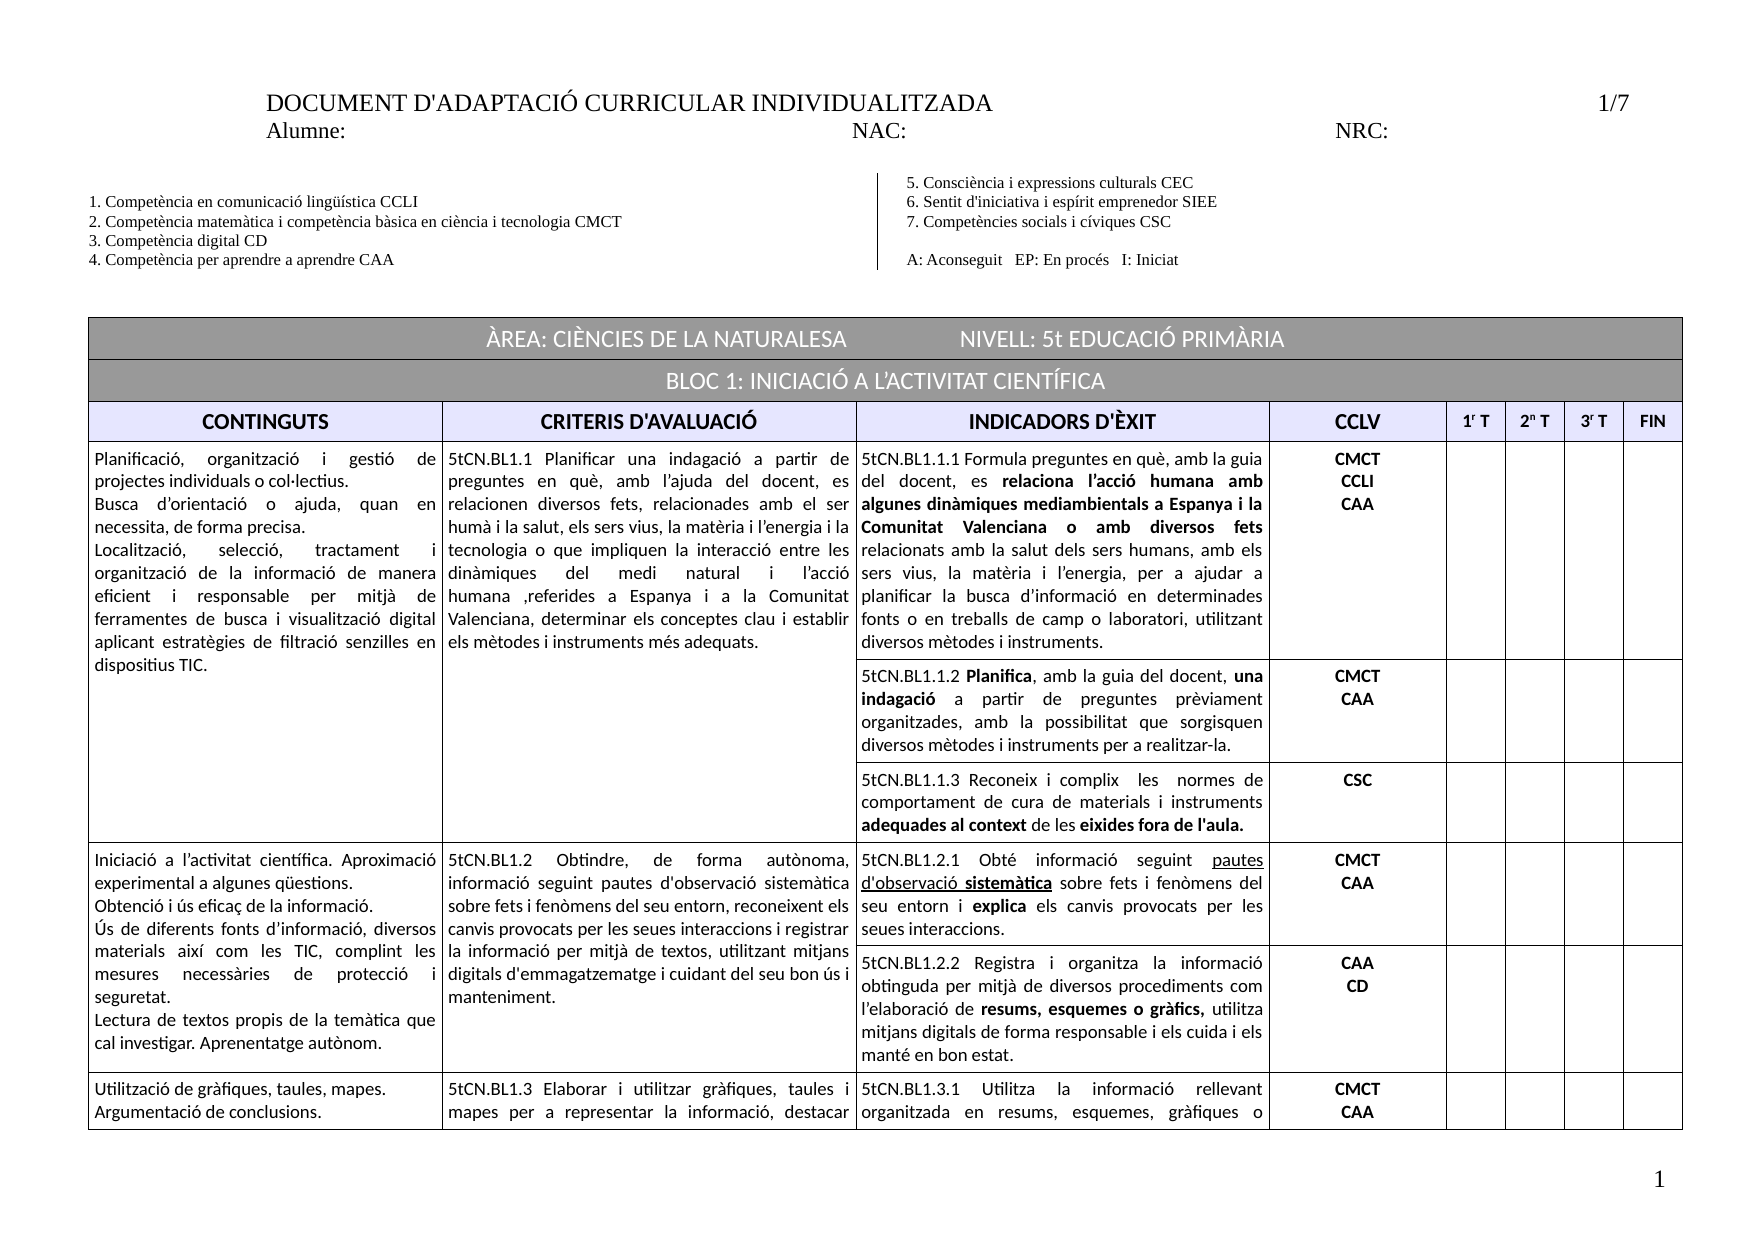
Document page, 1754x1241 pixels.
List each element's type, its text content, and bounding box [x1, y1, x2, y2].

table_cell 3r T [1565, 402, 1623, 441]
table_cell [1565, 843, 1623, 945]
text 7. Competències socials i cíviques CSC [906, 211, 1665, 231]
table_cell CMCT CCLI CAA [1270, 442, 1446, 659]
table_cell CAA CD [1270, 946, 1446, 1072]
table_cell Utilització de gràfiques, taules, mapes. Argumentació de conclusions. [89, 1073, 442, 1129]
table_cell 2n T [1506, 402, 1564, 441]
text 2. Competència matemàtica i competència bàsica en ciència i tecnologia CMCT [88, 211, 847, 231]
table_cell [1565, 660, 1623, 762]
table_cell [1624, 946, 1682, 1072]
table_cell Iniciació a l’activitat científica. Aproximació experimental a algunes qüestions. Obtenció i ús eficaç de la informació. Ús de diferents fonts d’informació, diversos materials així com les TIC, complint les mesures necessàries de protecció i seguretat. Lectura de textos propis de la temàtica que cal investigar. Aprenentatge autònom. [89, 843, 442, 1072]
table_cell 5tCN.BL1.2.1 Obté informació seguint pautes d'observació sistemàtica sobre fets i fenòmens del seu entorn i explica els canvis provocats per les seues interaccions. [857, 843, 1269, 945]
text 6. Sentit d'iniciativa i espírit emprenedor SIEE [906, 192, 1665, 211]
table_cell [1447, 763, 1505, 842]
table_cell [1565, 1073, 1623, 1129]
table_cell 5tCN.BL1.1.1 Formula preguntes en què, amb la guia del docent, es relaciona l’acció humana amb algunes dinàmiques mediambientals a Espanya i la Comunitat Valenciana o amb diversos fets relacionats amb la salut dels sers humans, amb els sers vius, la matèria i l’energia, per a ajudar a planificar la busca d’informació en determinades fonts o en treballs de camp o laboratori, utilitzant diversos mètodes i instruments. [857, 442, 1269, 659]
table_cell BLOC 1: INICIACIÓ A L’ACTIVITAT CIENTÍFICA [89, 360, 1682, 401]
table_cell CONTINGUTS [89, 402, 442, 441]
table_cell [1506, 763, 1564, 842]
table_cell [1447, 843, 1505, 945]
table_cell [1624, 442, 1682, 659]
table_cell CMCT CAA [1270, 843, 1446, 945]
table_header ÀREA: CIÈNCIES DE LA NATURALESA NIVELL: 5t EDUCACIÓ PRIMÀRIA [89, 318, 1682, 359]
table_cell [1565, 763, 1623, 842]
table_cell 5tCN.BL1.1.3 Reconeix i complix les normes de comportament de cura de materials i instruments adequades al context de les eixides fora de l'aula. [857, 763, 1269, 842]
table_cell CCLV [1270, 402, 1446, 441]
table_cell [1624, 763, 1682, 842]
table_cell [1506, 946, 1564, 1072]
table_cell INDICADORS D'ÈXIT [857, 402, 1269, 441]
table_cell 5tCN.BL1.3 Elaborar i utilitzar gràfiques, taules i mapes per a representar la informació, destacar [443, 1073, 856, 1129]
text 3. Competència digital CD [88, 231, 847, 250]
text 1. Competència en comunicació lingüística CCLI [88, 192, 847, 211]
table_cell [1506, 660, 1564, 762]
table_cell 5tCN.BL1.2.2 Registra i organitza la informació obtinguda per mitjà de diversos procediments com l’elaboració de resums, esquemes o gràfics, utilitza mitjans digitals de forma responsable i els cuida i els manté en bon estat. [857, 946, 1269, 1072]
table_cell [1624, 1073, 1682, 1129]
table_cell [1506, 1073, 1564, 1129]
table_cell [1506, 843, 1564, 945]
table_cell CSC [1270, 763, 1446, 842]
table_cell [1447, 1073, 1505, 1129]
text 5. Consciència i expressions culturals CEC [906, 173, 1665, 192]
text 4. Competència per aprendre a aprendre CAA [88, 250, 847, 269]
table_cell CMCT CAA [1270, 660, 1446, 762]
table_cell Planificació, organització i gestió de projectes individuals o col·lectius. Busca d’orientació o ajuda, quan en necessita, de forma precisa. Localització, selecció, tractament i organització de la informació de manera eficient i responsable per mitjà de ferramentes de busca i visualització digital aplicant estratègies de filtració senzilles en dispositius TIC. [89, 442, 442, 842]
table_cell 5tCN.BL1.3.1 Utilitza la informació rellevant organitzada en resums, esquemes, gràfiques o [857, 1073, 1269, 1129]
table_cell 5tCN.BL1.1.2 Planifica, amb la guia del docent, una indagació a partir de preguntes prèviament organitzades, amb la possibilitat que sorgisquen diversos mètodes i instruments per a realitzar-la. [857, 660, 1269, 762]
table_cell [1447, 660, 1505, 762]
table_cell [1447, 442, 1505, 659]
text A: Aconseguit EP: En procés I: Iniciat [906, 250, 1665, 269]
table_cell 5tCN.BL1.1 Planificar una indagació a partir de preguntes en què, amb l’ajuda del docent, es relacionen diversos fets, relacionades amb el ser humà i la salut, els sers vius, la matèria i l’energia i la tecnologia o que impliquen la interacció entre les dinàmiques del medi natural i l’acció humana ,referides a Espanya i a la Comunitat Valenciana, determinar els conceptes clau i establir els mètodes i instruments més adequats. [443, 442, 856, 842]
table_cell FIN [1624, 402, 1682, 441]
table_cell [1506, 442, 1564, 659]
table_cell [1565, 946, 1623, 1072]
table_cell CMCT CAA [1270, 1073, 1446, 1129]
table_cell [1565, 442, 1623, 659]
table_cell 5tCN.BL1.2 Obtindre, de forma autònoma, informació seguint pautes d'observació sistemàtica sobre fets i fenòmens del seu entorn, reconeixent els canvis provocats per les seues interaccions i registrar la informació per mitjà de textos, utilitzant mitjans digitals d'emmagatzematge i cuidant del seu bon ús i manteniment. [443, 843, 856, 1072]
table_cell CRITERIS D'AVALUACIÓ [443, 402, 856, 441]
table_cell [1624, 843, 1682, 945]
table_cell [1447, 946, 1505, 1072]
table_cell [1624, 660, 1682, 762]
table_cell 1r T [1447, 402, 1505, 441]
